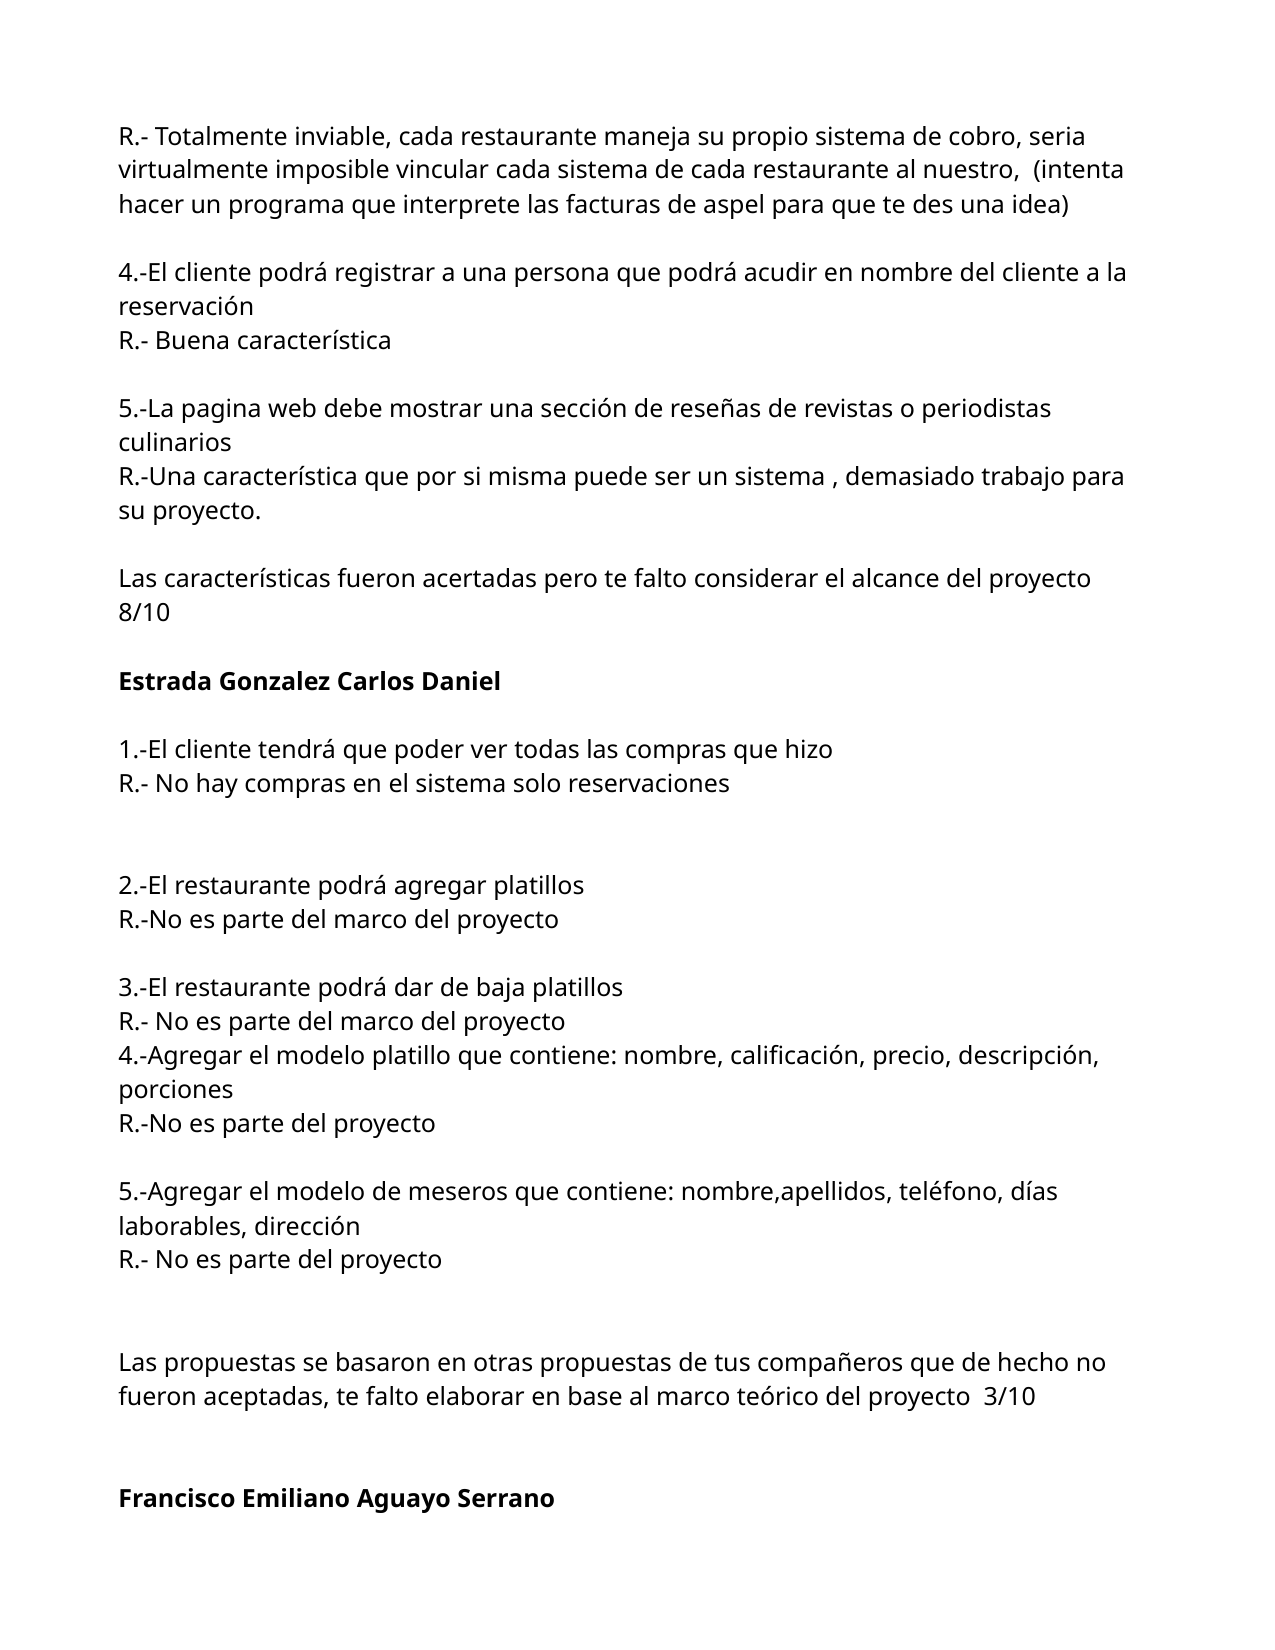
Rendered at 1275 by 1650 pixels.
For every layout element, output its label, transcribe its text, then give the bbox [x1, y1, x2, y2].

text 5.-La pagina web debe mostrar una sección de reseñas de revistas o periodistas culinarios [118, 391, 1157, 459]
text 4.-El cliente podrá registrar a una persona que podrá acudir en nombre del cliente a la reservación [118, 254, 1157, 322]
text R.-Una característica que por si misma puede ser un sistema , demasiado trabajo para su proyecto. [118, 459, 1157, 527]
text Las propuestas se basaron en otras propuestas de tus compañeros que de hecho no fueron aceptadas, te falto elaborar en base al marco teórico del proyecto 3/10 [118, 1344, 1157, 1412]
text R.- Totalmente inviable, cada restaurante maneja su propio sistema de cobro, seria virtualmente imposible vincular cada sistema de cada restaurante al nuestro, (intenta hacer un programa que interprete las facturas de aspel para que te des una idea) [118, 118, 1157, 220]
text R.-No es parte del proyecto [118, 1106, 1157, 1140]
text R.- No hay compras en el sistema solo reservaciones [118, 765, 1157, 799]
text Estrada Gonzalez Carlos Daniel [118, 663, 1157, 697]
text 2.-El restaurante podrá agregar platillos [118, 867, 1157, 902]
text R.- No es parte del proyecto [118, 1242, 1157, 1276]
text 4.-Agregar el modelo platillo que contiene: nombre, calificación, precio, descripción, porciones [118, 1038, 1157, 1106]
text R.- No es parte del marco del proyecto [118, 1004, 1157, 1038]
text Francisco Emiliano Aguayo Serrano [118, 1481, 1157, 1515]
text 3.-El restaurante podrá dar de baja platillos [118, 970, 1157, 1004]
text 1.-El cliente tendrá que poder ver todas las compras que hizo [118, 731, 1157, 765]
text R.- Buena característica [118, 322, 1157, 357]
text R.-No es parte del marco del proyecto [118, 902, 1157, 936]
text 5.-Agregar el modelo de meseros que contiene: nombre,apellidos, teléfono, días laborables, dirección [118, 1174, 1157, 1242]
text Las características fueron acertadas pero te falto considerar el alcance del proyecto 8/10 [118, 561, 1157, 629]
